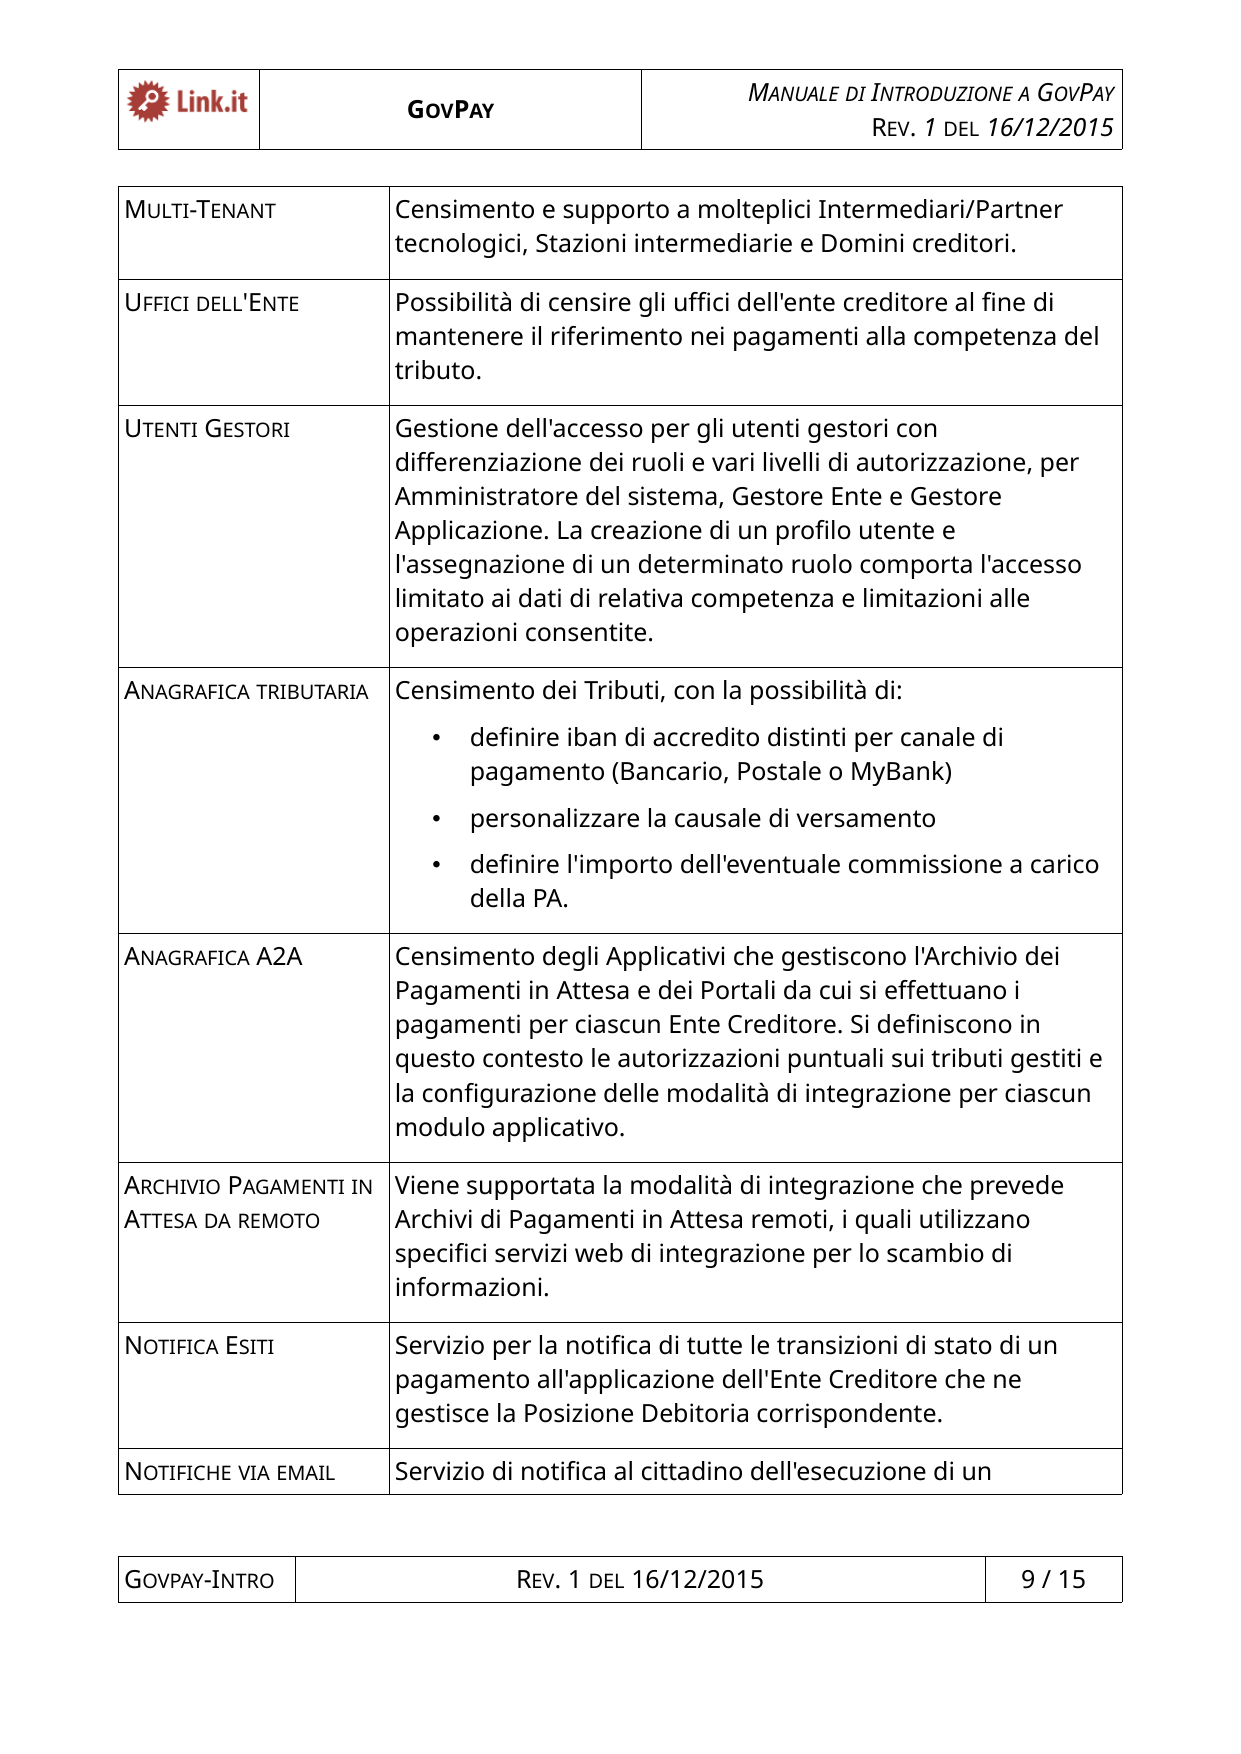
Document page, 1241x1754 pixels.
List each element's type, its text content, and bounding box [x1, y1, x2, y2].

table_cell Utenti Gestori [119, 406, 389, 667]
table_cell Viene supportata la modalità di integrazione che prevede Archivi di Pagamenti in Attesa remoti, i quali utilizzano specifici servizi web di integrazione per lo scambio di informazioni. [390, 1163, 1122, 1322]
table_cell Notifiche via email [119, 1449, 389, 1494]
table_cell Possibilità di censire gli uffici dell'ente creditore al fine di mantenere il riferimento nei pagamenti alla competenza del tributo. [390, 280, 1122, 405]
table_cell Notifica Esiti [119, 1323, 389, 1448]
table_header Multi-Tenant [119, 187, 389, 278]
table_header Censimento e supporto a molteplici Intermediari/Partner tecnologici, Stazioni intermediarie e Domini creditori. [390, 187, 1122, 278]
table_cell Gestione dell'accesso per gli utenti gestori con differenziazione dei ruoli e vari livelli di autorizzazione, per Amministratore del sistema, Gestore Ente e Gestore Applicazione. La creazione di un profilo utente e l'assegnazione di un determinato ruolo comporta l'accesso limitato ai dati di relativa competenza e limitazioni alle operazioni consentite. [390, 406, 1122, 667]
table_cell Archivio Pagamenti in Attesa da remoto [119, 1163, 389, 1322]
table_cell Servizio per la notifica di tutte le transizioni di stato di un pagamento all'applicazione dell'Ente Creditore che ne gestisce la Posizione Debitoria corrispondente. [390, 1323, 1122, 1448]
table_cell Censimento dei Tributi, con la possibilità di: definire iban di accredito distinti per canale di pagamento (Bancario, Postale o MyBank) personalizzare la causale di versamento definire l'importo dell'eventuale commissione a carico della PA. [390, 668, 1122, 933]
table_cell Anagrafica tributaria [119, 668, 389, 933]
table_cell Servizio di notifica al cittadino dell'esecuzione di un [390, 1449, 1122, 1494]
table_cell Uffici dell'Ente [119, 280, 389, 405]
table_cell Anagrafica A2A [119, 934, 389, 1162]
picture [123, 75, 254, 128]
table_cell Censimento degli Applicativi che gestiscono l'Archivio dei Pagamenti in Attesa e dei Portali da cui si effettuano i pagamenti per ciascun Ente Creditore. Si definiscono in questo contesto le autorizzazioni puntuali sui tributi gestiti e la configurazione delle modalità di integrazione per ciascun modulo applicativo. [390, 934, 1122, 1162]
